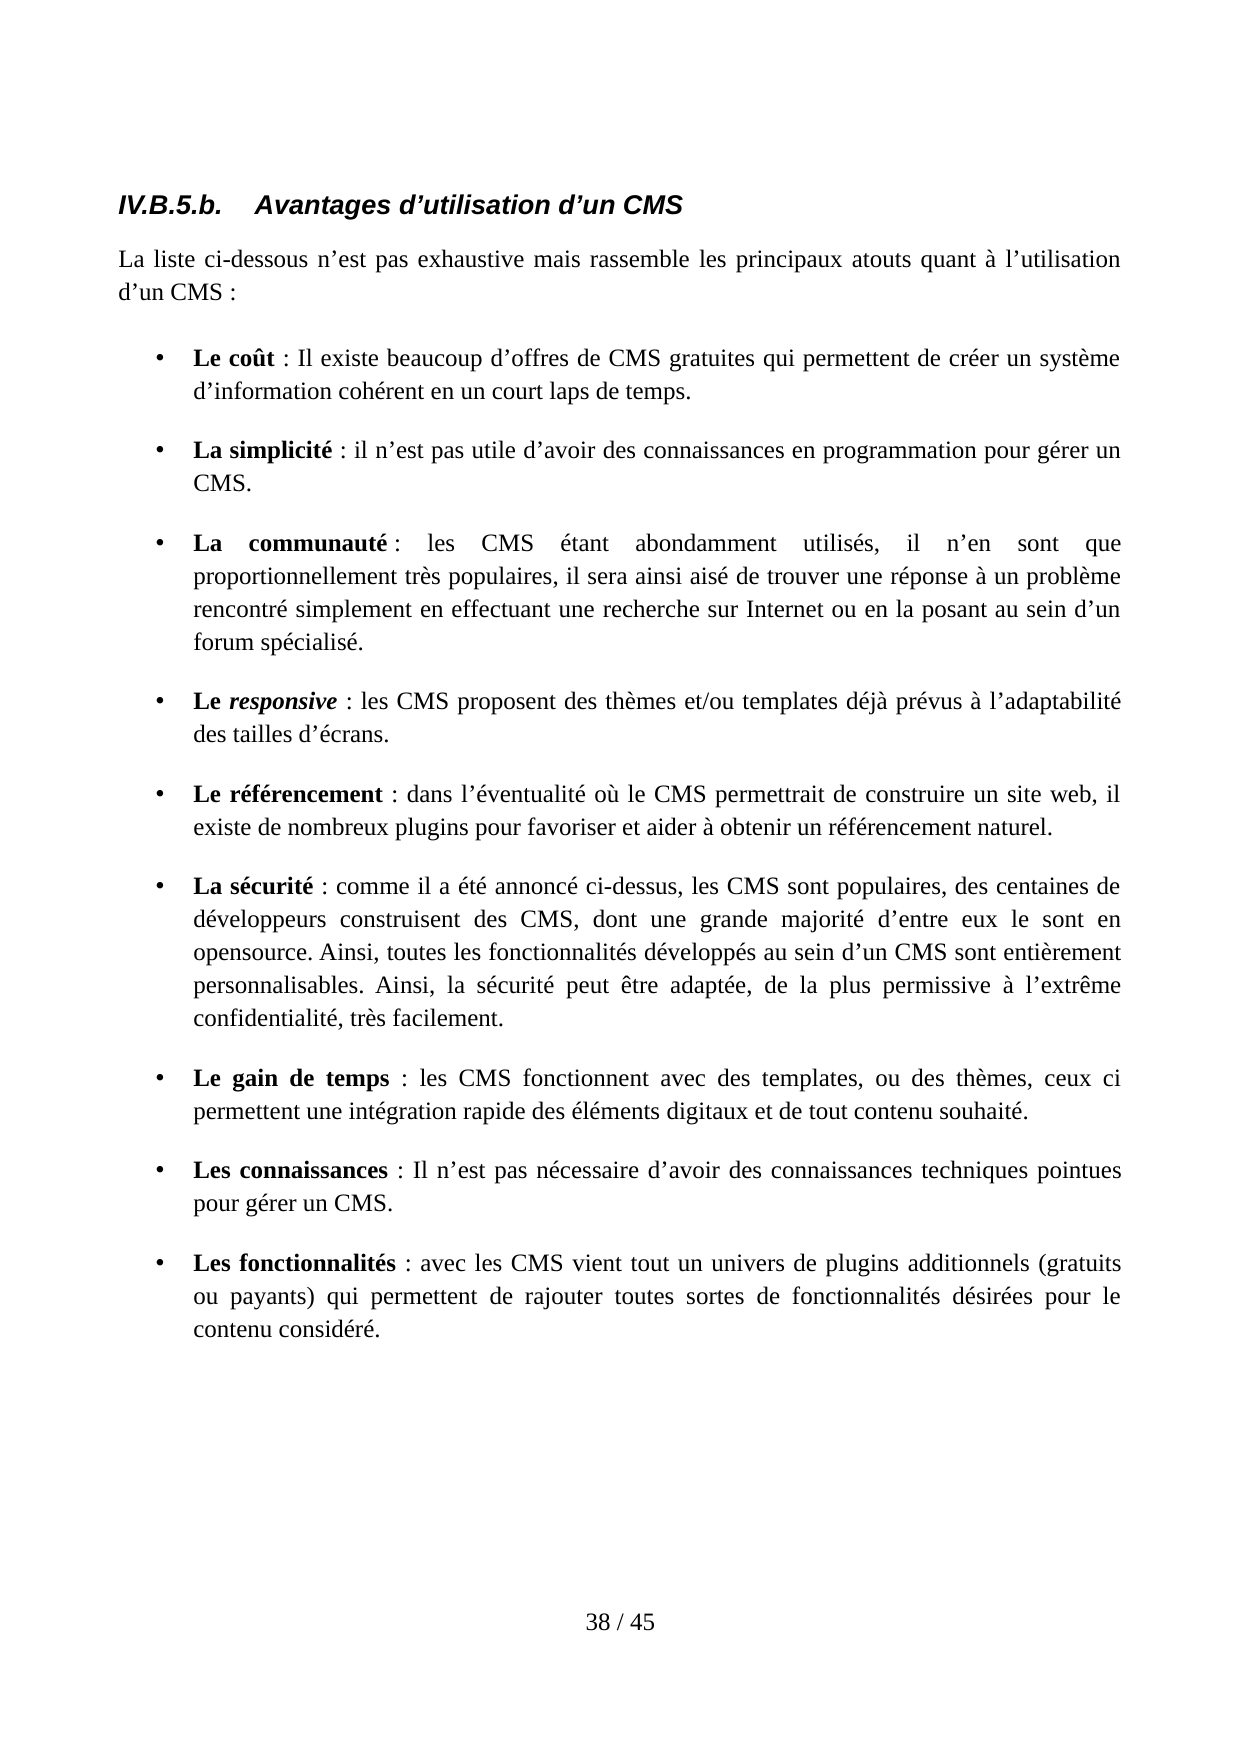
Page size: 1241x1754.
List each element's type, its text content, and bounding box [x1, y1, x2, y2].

subtitle Avantages d’utilisation d’un CMS [118, 189, 1122, 220]
list Le référencement : dans l’éventualité où le CMS permettrait de construire un site web, il existe de nombreux plugins pour favoriser et aider à obtenir un référencement naturel. [156, 779, 1122, 841]
list Les connaissances : Il n’est pas nécessaire d’avoir des connaissances techniques pointues pour gérer un CMS. [156, 1156, 1122, 1217]
list La communauté : les CMS étant abondamment utilisés, il n’en sont que proportionnellement très populaires, il sera ainsi aisé de trouver une réponse à un problème rencontré simplement en effectuant une recherche sur Internet ou en la posant au sein d’un forum spécialisé. [156, 528, 1122, 656]
list Le gain de temps : les CMS fonctionnent avec des templates, ou des thèmes, ceux ci permettent une intégration rapide des éléments digitaux et de tout contenu souhaité. [156, 1063, 1122, 1125]
list Le responsive : les CMS proposent des thèmes et/ou templates déjà prévus à l’adaptabilité des tailles d’écrans. [156, 686, 1122, 748]
list La simplicité : il n’est pas utile d’avoir des connaissances en programmation pour gérer un CMS. [156, 435, 1122, 497]
text La liste ci-dessous n’est pas exhaustive mais rassemble les principaux atouts quant à l’utilisation d’un CMS : [118, 244, 1122, 306]
list La sécurité : comme il a été annoncé ci-dessus, les CMS sont populaires, des centaines de développeurs construisent des CMS, dont une grande majorité d’entre eux le sont en opensource. Ainsi, toutes les fonctionnalités développés au sein d’un CMS sont entièrement personnalisables. Ainsi, la sécurité peut être adaptée, de la plus permissive à l’extrême confidentialité, très facilement. [156, 871, 1122, 1032]
list Le coût : Il existe beaucoup d’offres de CMS gratuites qui permettent de créer un système d’information cohérent en un court laps de temps. [156, 343, 1122, 405]
list Les fonctionnalités : avec les CMS vient tout un univers de plugins additionnels (gratuits ou payants) qui permettent de rajouter toutes sortes de fonctionnalités désirées pour le contenu considéré. [156, 1248, 1122, 1343]
